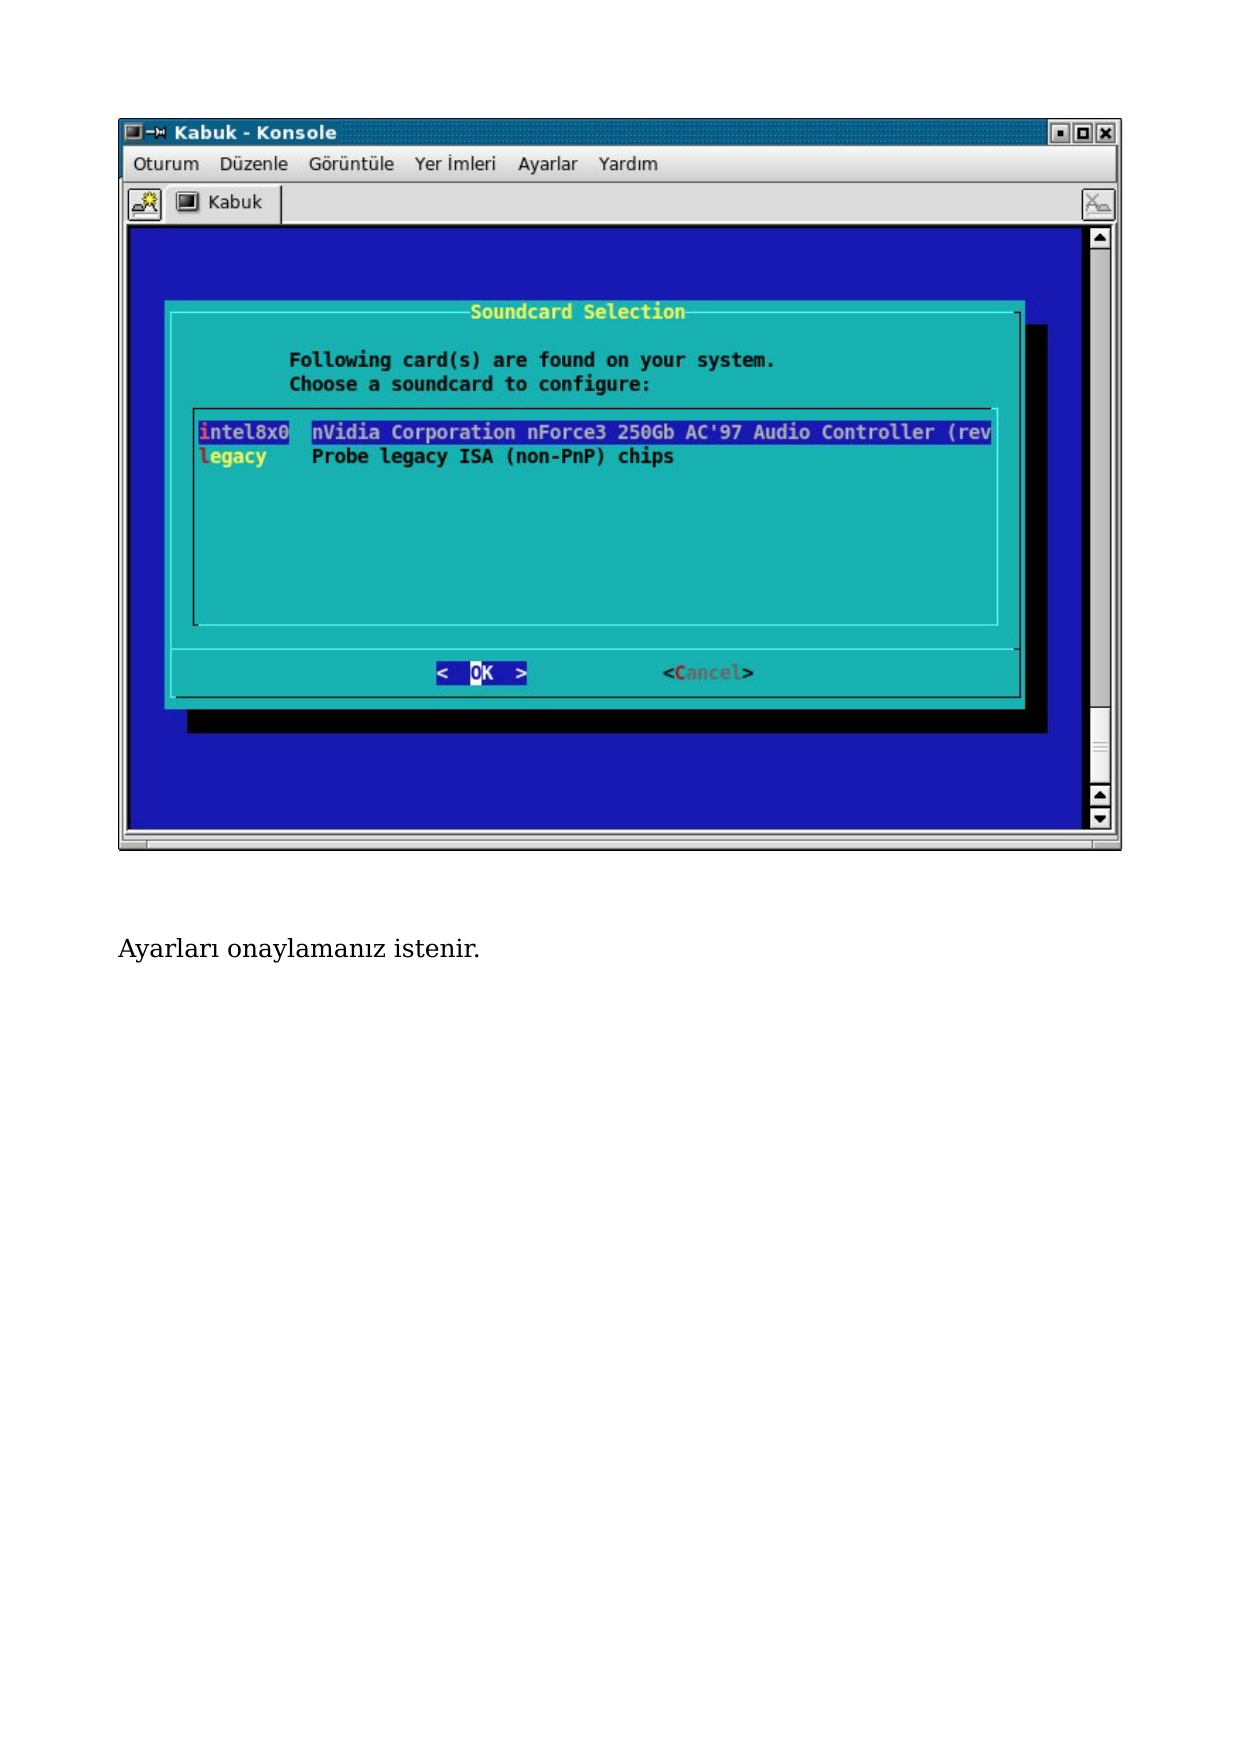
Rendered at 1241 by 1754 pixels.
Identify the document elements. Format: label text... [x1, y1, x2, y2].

text Ayarları onaylamanız istenir. [118, 934, 1122, 963]
picture [118, 118, 1123, 851]
